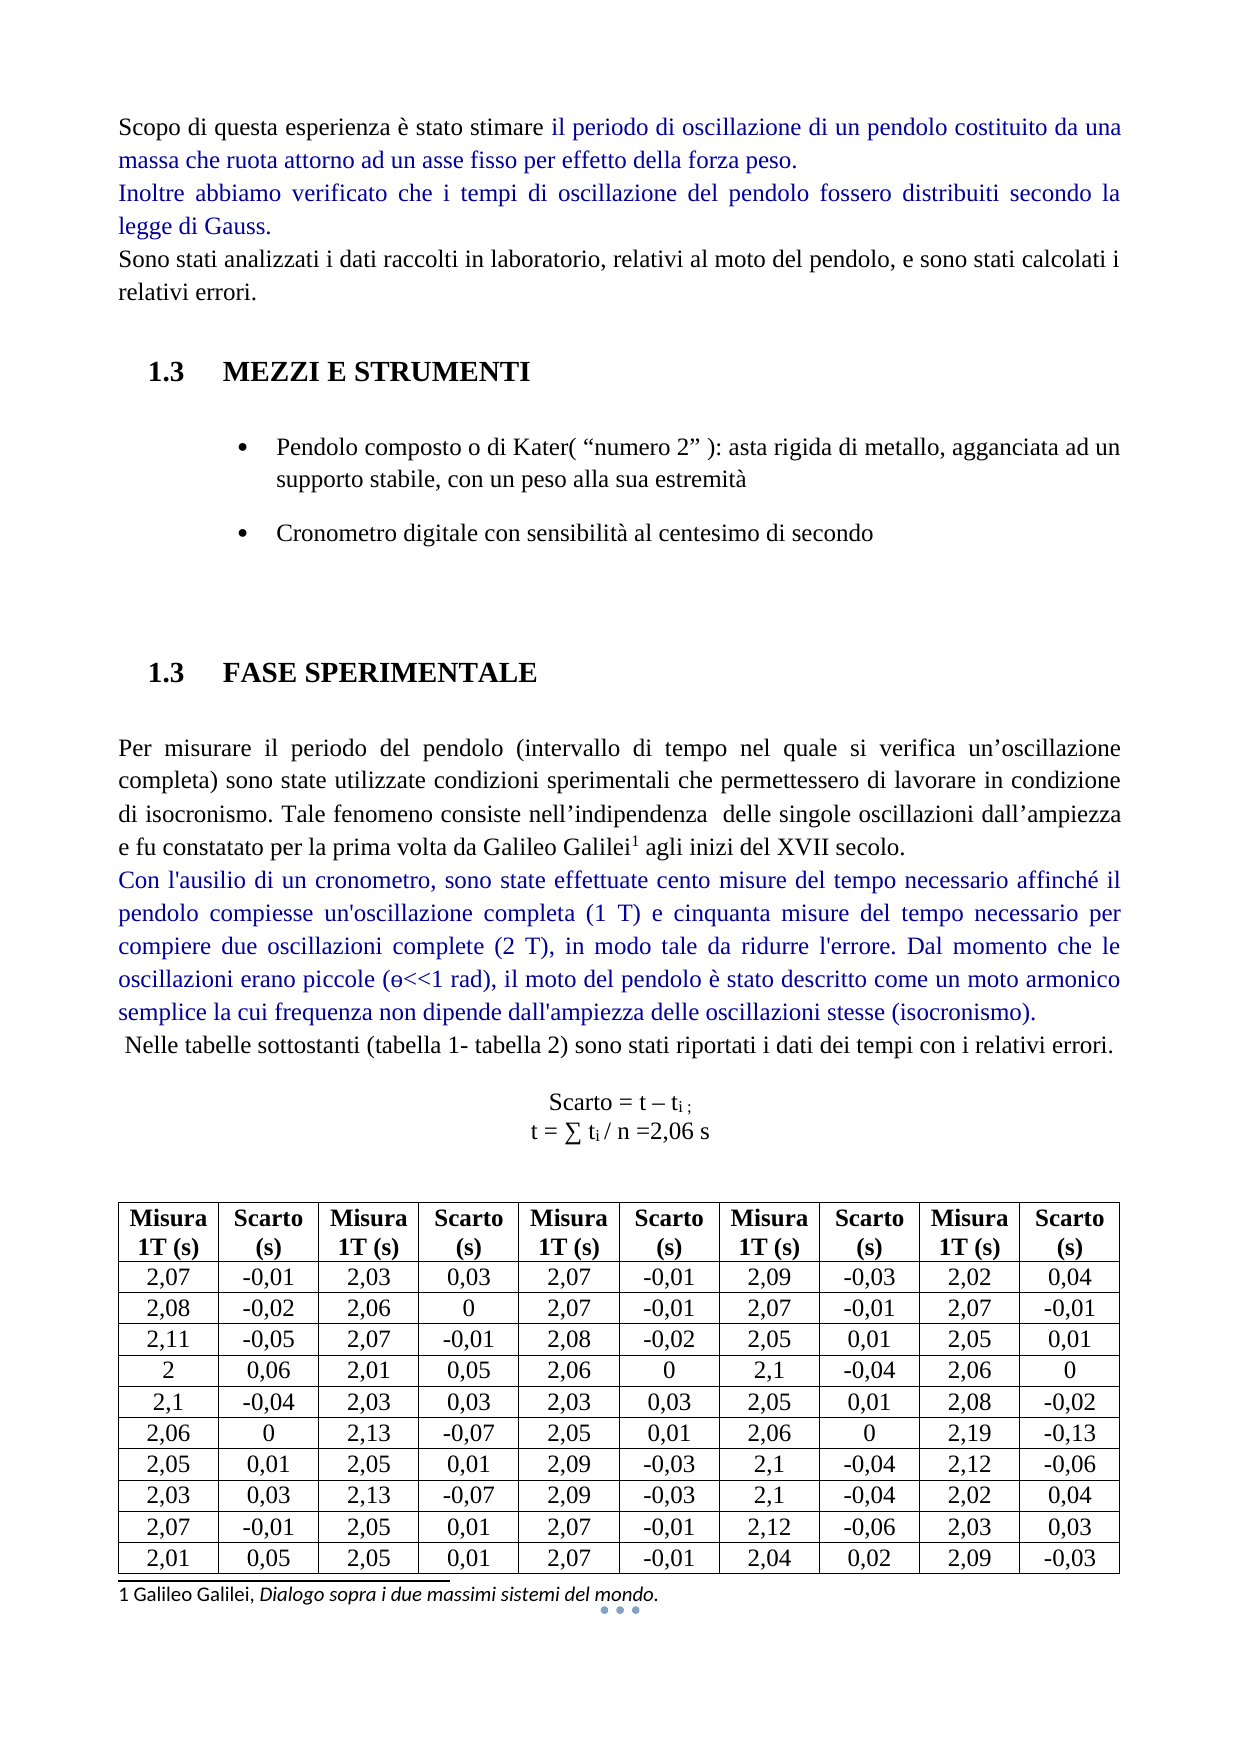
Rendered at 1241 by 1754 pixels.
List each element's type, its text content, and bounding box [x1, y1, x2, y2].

table_cell 2,03 [920, 1512, 1019, 1542]
table_cell 0,01 [620, 1418, 719, 1448]
table_cell -0,01 [620, 1512, 719, 1542]
table_cell -0,07 [419, 1481, 518, 1511]
table_cell 2,05 [319, 1449, 418, 1479]
table_cell 2,1 [720, 1356, 819, 1386]
table_cell -0,01 [219, 1512, 318, 1542]
table_cell 2,06 [319, 1293, 418, 1323]
table_cell 2,04 [720, 1543, 819, 1573]
table_cell 2,02 [920, 1481, 1019, 1511]
text Galileo Galilei, Dialogo sopra i due massimi sistemi del mondo. [118, 1581, 1122, 1606]
text Sono stati analizzati i dati raccolti in laboratorio, relativi al moto del pendolo, e sono stati calcolati i relativi errori. [118, 244, 1122, 306]
list FASE SPERIMENTALE [148, 656, 1122, 689]
table_cell 2,03 [519, 1387, 619, 1417]
list MEZZI E STRUMENTI [148, 354, 1122, 388]
table_cell 2,03 [319, 1262, 418, 1292]
table_cell 0,03 [419, 1262, 518, 1292]
table_cell -0,03 [620, 1449, 719, 1479]
table_cell 0 [820, 1418, 919, 1448]
table_cell 2,12 [720, 1512, 819, 1542]
table_cell 0,06 [219, 1356, 318, 1386]
table_cell -0,04 [820, 1356, 919, 1386]
list Cronometro digitale con sensibilità al centesimo di secondo [238, 518, 1122, 547]
table_cell -0,04 [820, 1449, 919, 1479]
table_cell 2,1 [119, 1387, 218, 1417]
list Pendolo composto o di Kater( “numero 2” ): asta rigida di metallo, agganciata ad un supporto stabile, con un peso alla sua estremità [238, 432, 1122, 493]
table_cell 2,05 [519, 1418, 619, 1448]
table_cell 2,05 [720, 1324, 819, 1354]
table_cell -0,01 [620, 1543, 719, 1573]
table_header Misura 1T (s) [319, 1203, 418, 1261]
table_cell -0,03 [620, 1481, 719, 1511]
table_cell 0,04 [1020, 1481, 1119, 1511]
table_cell -0,01 [1020, 1293, 1119, 1323]
table_cell 2,05 [720, 1387, 819, 1417]
table_cell 2,08 [119, 1293, 218, 1323]
table_header Scarto (s) [820, 1203, 919, 1261]
table_cell 2,06 [519, 1356, 619, 1386]
table_cell 2,03 [119, 1481, 218, 1511]
table_header Scarto (s) [1020, 1203, 1119, 1261]
text t = ∑ ti / n =2,06 s [118, 1116, 1122, 1145]
table_cell 2,1 [720, 1481, 819, 1511]
table_cell -0,01 [419, 1324, 518, 1354]
table_cell 0,01 [419, 1543, 518, 1573]
table_cell -0,06 [820, 1512, 919, 1542]
table_cell 2,08 [920, 1387, 1019, 1417]
table_cell -0,01 [820, 1293, 919, 1323]
table_cell 2,09 [519, 1449, 619, 1479]
table_header Scarto (s) [419, 1203, 518, 1261]
text Nelle tabelle sottostanti (tabella 1- tabella 2) sono stati riportati i dati dei tempi con i relativi errori. [118, 1030, 1122, 1058]
text Con l'ausilio di un cronometro, sono state effettuate cento misure del tempo necessario affinché il pendolo compiesse un'oscillazione completa (1 T) e cinquanta misure del tempo necessario per compiere due oscillazioni complete (2 T), in modo tale da ridurre l'errore. Dal momento che le oscillazioni erano piccole (ɵ<<1 rad), il moto del pendolo è stato descritto come un moto armonico semplice la cui frequenza non dipende dall'ampiezza delle oscillazioni stesse (isocronismo). [118, 865, 1122, 1026]
table_cell 2,07 [119, 1262, 218, 1292]
table_cell -0,02 [1020, 1387, 1119, 1417]
table_cell 2,11 [119, 1324, 218, 1354]
table_cell 0,03 [219, 1481, 318, 1511]
table_cell 2,06 [920, 1356, 1019, 1386]
table_cell 0,01 [820, 1324, 919, 1354]
table_header Scarto (s) [219, 1203, 318, 1261]
table_cell 2,07 [519, 1293, 619, 1323]
table_cell 0 [419, 1293, 518, 1323]
table_header Misura 1T (s) [920, 1203, 1019, 1261]
text Scarto = t – ti ; [118, 1087, 1122, 1116]
table_cell -0,03 [1020, 1543, 1119, 1573]
table_cell 0,04 [1020, 1262, 1119, 1292]
table_header Misura 1T (s) [119, 1203, 218, 1261]
table_cell 2,1 [720, 1449, 819, 1479]
table_cell 2,05 [119, 1449, 218, 1479]
table_cell 2,02 [920, 1262, 1019, 1292]
text Inoltre abbiamo verificato che i tempi di oscillazione del pendolo fossero distribuiti secondo la legge di Gauss. [118, 178, 1122, 240]
table_cell 2,01 [319, 1356, 418, 1386]
table_cell 0 [219, 1418, 318, 1448]
table_cell 2,08 [519, 1324, 619, 1354]
table_cell 2,05 [319, 1543, 418, 1573]
table_cell 0,03 [419, 1387, 518, 1417]
table_cell -0,07 [419, 1418, 518, 1448]
table_cell 2,12 [920, 1449, 1019, 1479]
table_cell -0,05 [219, 1324, 318, 1354]
table_cell 2,05 [319, 1512, 418, 1542]
table_cell 2,09 [920, 1543, 1019, 1573]
table_header Scarto (s) [620, 1203, 719, 1261]
table_cell 0,01 [419, 1512, 518, 1542]
table_cell -0,03 [820, 1262, 919, 1292]
table_cell -0,02 [219, 1293, 318, 1323]
table_cell 0,01 [820, 1387, 919, 1417]
table_cell 2,06 [720, 1418, 819, 1448]
table_cell 2,19 [920, 1418, 1019, 1448]
table_cell 2,07 [720, 1293, 819, 1323]
table_cell -0,01 [219, 1262, 318, 1292]
table_cell -0,04 [219, 1387, 318, 1417]
table_cell 0,05 [219, 1543, 318, 1573]
table_cell 0,03 [620, 1387, 719, 1417]
table_cell -0,06 [1020, 1449, 1119, 1479]
table_cell 2,13 [319, 1481, 418, 1511]
table_cell 2,09 [519, 1481, 619, 1511]
table_cell 2,07 [519, 1262, 619, 1292]
table_cell 0,01 [419, 1449, 518, 1479]
table_header Misura 1T (s) [519, 1203, 619, 1261]
table_cell 0 [1020, 1356, 1119, 1386]
table_cell 2,13 [319, 1418, 418, 1448]
table_cell 2,07 [119, 1512, 218, 1542]
table_cell 2,09 [720, 1262, 819, 1292]
table_cell -0,01 [620, 1262, 719, 1292]
table_cell -0,01 [620, 1293, 719, 1323]
table_cell 2,07 [519, 1543, 619, 1573]
table_cell 2,03 [319, 1387, 418, 1417]
table_cell 2,06 [119, 1418, 218, 1448]
table_cell -0,13 [1020, 1418, 1119, 1448]
table_cell 2,05 [920, 1324, 1019, 1354]
table_cell 0,03 [1020, 1512, 1119, 1542]
table_cell 0,01 [219, 1449, 318, 1479]
table_cell 2,07 [519, 1512, 619, 1542]
table_cell 2,01 [119, 1543, 218, 1573]
table_cell -0,02 [620, 1324, 719, 1354]
table_cell 2,07 [319, 1324, 418, 1354]
table_header Misura 1T (s) [720, 1203, 819, 1261]
table_cell 0,01 [1020, 1324, 1119, 1354]
table_cell -0,04 [820, 1481, 919, 1511]
text Per misurare il periodo del pendolo (intervallo di tempo nel quale si verifica un’oscillazione completa) sono state utilizzate condizioni sperimentali che permettessero di lavorare in condizione di isocronismo. Tale fenomeno consiste nell’indipendenza delle singole oscillazioni dall’ampiezza e fu constatato per la prima volta da Galileo Galilei agli inizi del XVII secolo. [118, 733, 1122, 860]
text Scopo di questa esperienza è stato stimare il periodo di oscillazione di un pendolo costituito da una massa che ruota attorno ad un asse fisso per effetto della forza peso. [118, 112, 1122, 174]
table_cell 0,02 [820, 1543, 919, 1573]
table_cell 2 [119, 1356, 218, 1386]
table_cell 0 [620, 1356, 719, 1386]
table_cell 2,07 [920, 1293, 1019, 1323]
table_cell 0,05 [419, 1356, 518, 1386]
